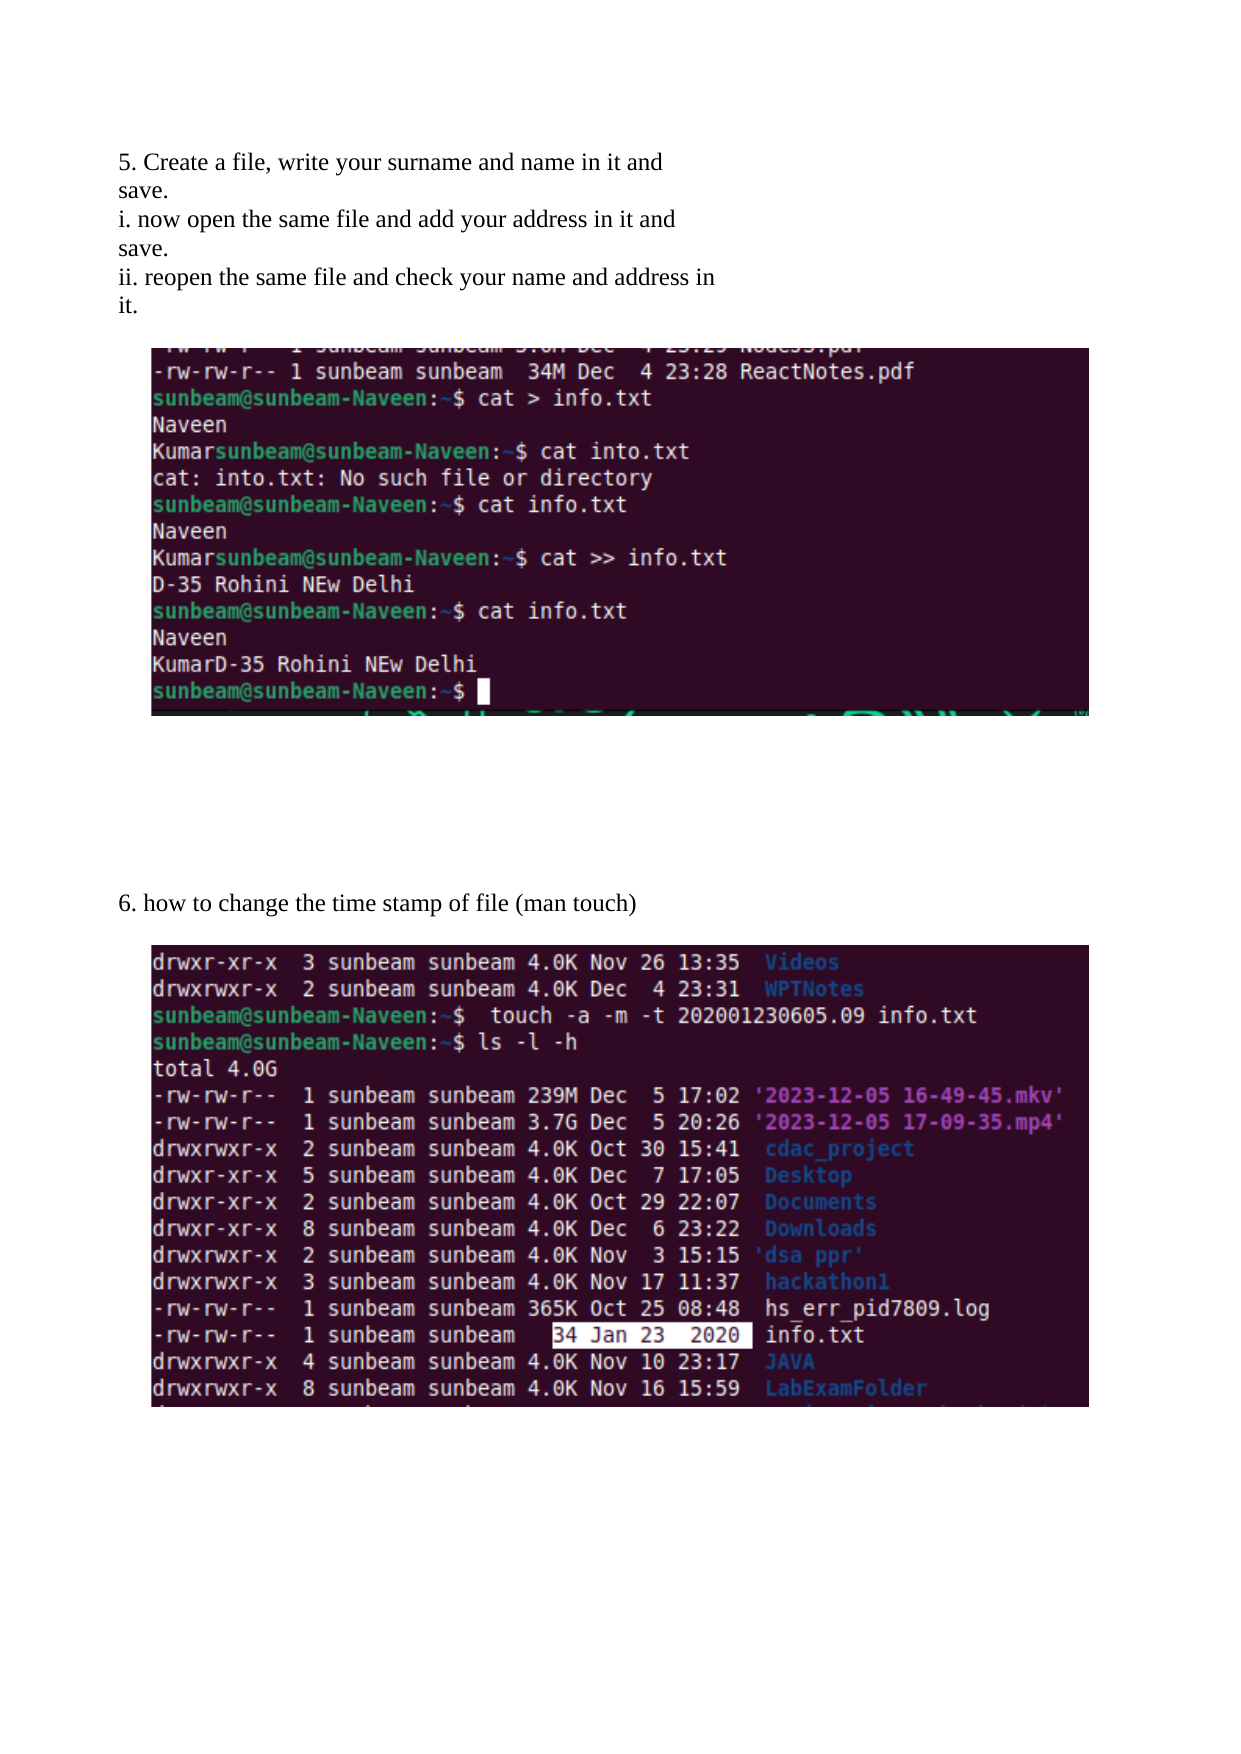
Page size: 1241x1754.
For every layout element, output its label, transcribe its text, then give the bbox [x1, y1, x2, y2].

text i. now open the same file and add your address in it and [118, 204, 1122, 233]
text save. [118, 176, 1122, 204]
text 5. Create a file, write your surname and name in it and [118, 147, 1122, 176]
text save. [118, 233, 1122, 262]
text it. [118, 291, 1122, 319]
text 6. how to change the time stamp of file (man touch) [118, 888, 1122, 917]
picture [151, 945, 1089, 1407]
picture [151, 348, 1089, 716]
text ii. reopen the same file and check your name and address in [118, 262, 1122, 291]
